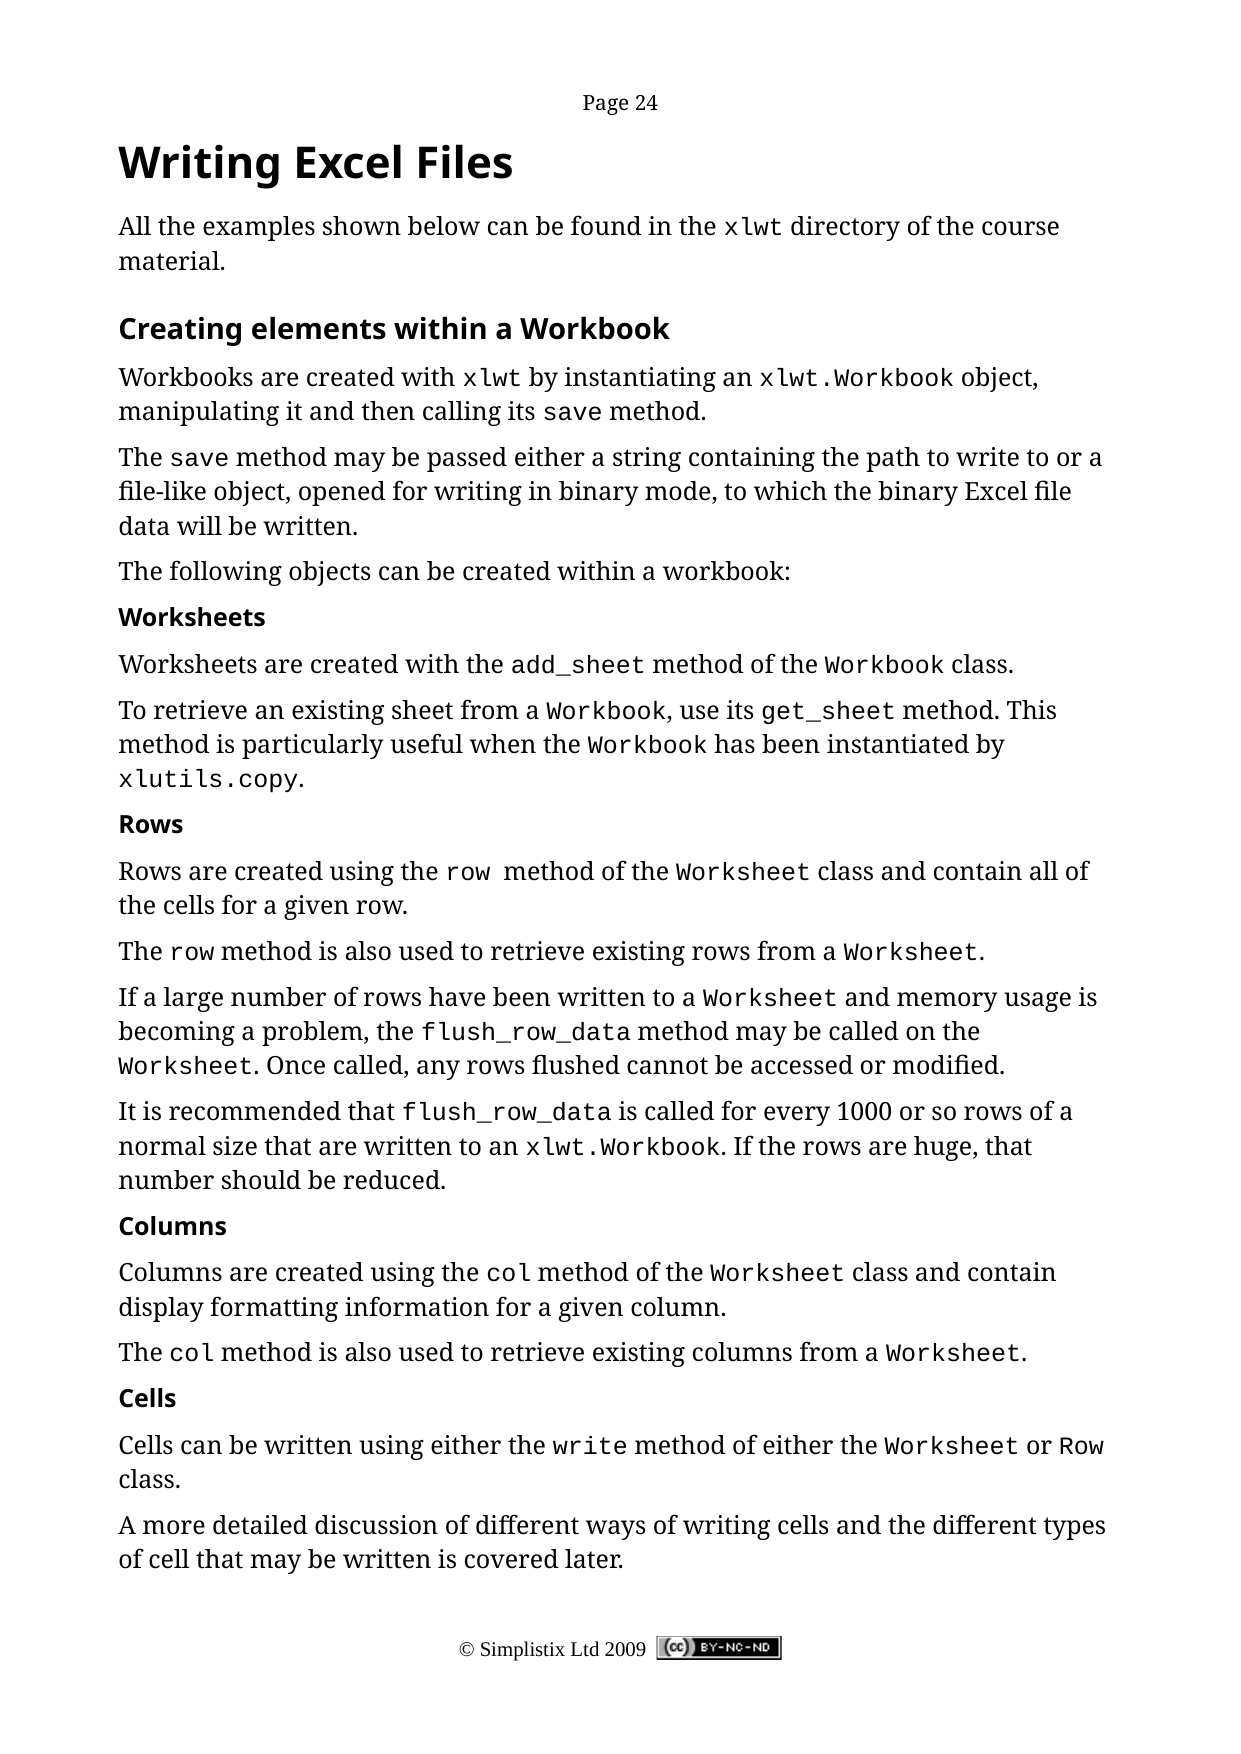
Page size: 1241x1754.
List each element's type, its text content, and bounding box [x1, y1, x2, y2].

subtitle Cells [118, 1381, 1122, 1415]
text All the examples shown below can be found in the xlwt directory of the course material. [118, 209, 1122, 277]
subtitle Columns [118, 1208, 1122, 1242]
text Columns are created using the col method of the Worksheet class and contain display formatting information for a given column. [118, 1255, 1122, 1323]
subtitle Writing Excel Files [118, 132, 1122, 191]
subtitle Worksheets [118, 600, 1122, 634]
text The col method is also used to retrieve existing columns from a Worksheet. [118, 1335, 1122, 1369]
text Worksheets are created with the add_sheet method of the Workbook class. [118, 646, 1122, 681]
text A more detailed discussion of different ways of writing cells and the different types of cell that may be written is covered later. [118, 1508, 1122, 1576]
text It is recommended that flush_row_data is called for every 1000 or so rows of a normal size that are written to an xlwt.Workbook. If the rows are huge, that number should be reduced. [118, 1094, 1122, 1197]
picture [656, 1636, 782, 1660]
subtitle Creating elements within a Workbook [118, 308, 1122, 348]
text Rows are created using the row method of the Worksheet class and contain all of the cells for a given row. [118, 853, 1122, 922]
text To retrieve an existing sheet from a Workbook, use its get_sheet method. This method is particularly useful when the Workbook has been instantiated by xlutils.copy. [118, 692, 1122, 795]
text The following objects can be created within a workbook: [118, 554, 1122, 588]
text If a large number of rows have been written to a Worksheet and memory usage is becoming a problem, the flush_row_data method may be called on the Worksheet. Once called, any rows flushed cannot be accessed or modified. [118, 979, 1122, 1082]
subtitle Rows [118, 807, 1122, 841]
text Cells can be written using either the write method of either the Worksheet or Row class. [118, 1427, 1122, 1496]
text The row method is also used to retrieve existing rows from a Worksheet. [118, 933, 1122, 968]
text The save method may be passed either a string containing the path to write to or a file-like object, opened for writing in binary mode, to which the binary Excel file data will be written. [118, 440, 1122, 542]
text Workbooks are created with xlwt by instantiating an xlwt.Workbook object, manipulating it and then calling its save method. [118, 359, 1122, 428]
